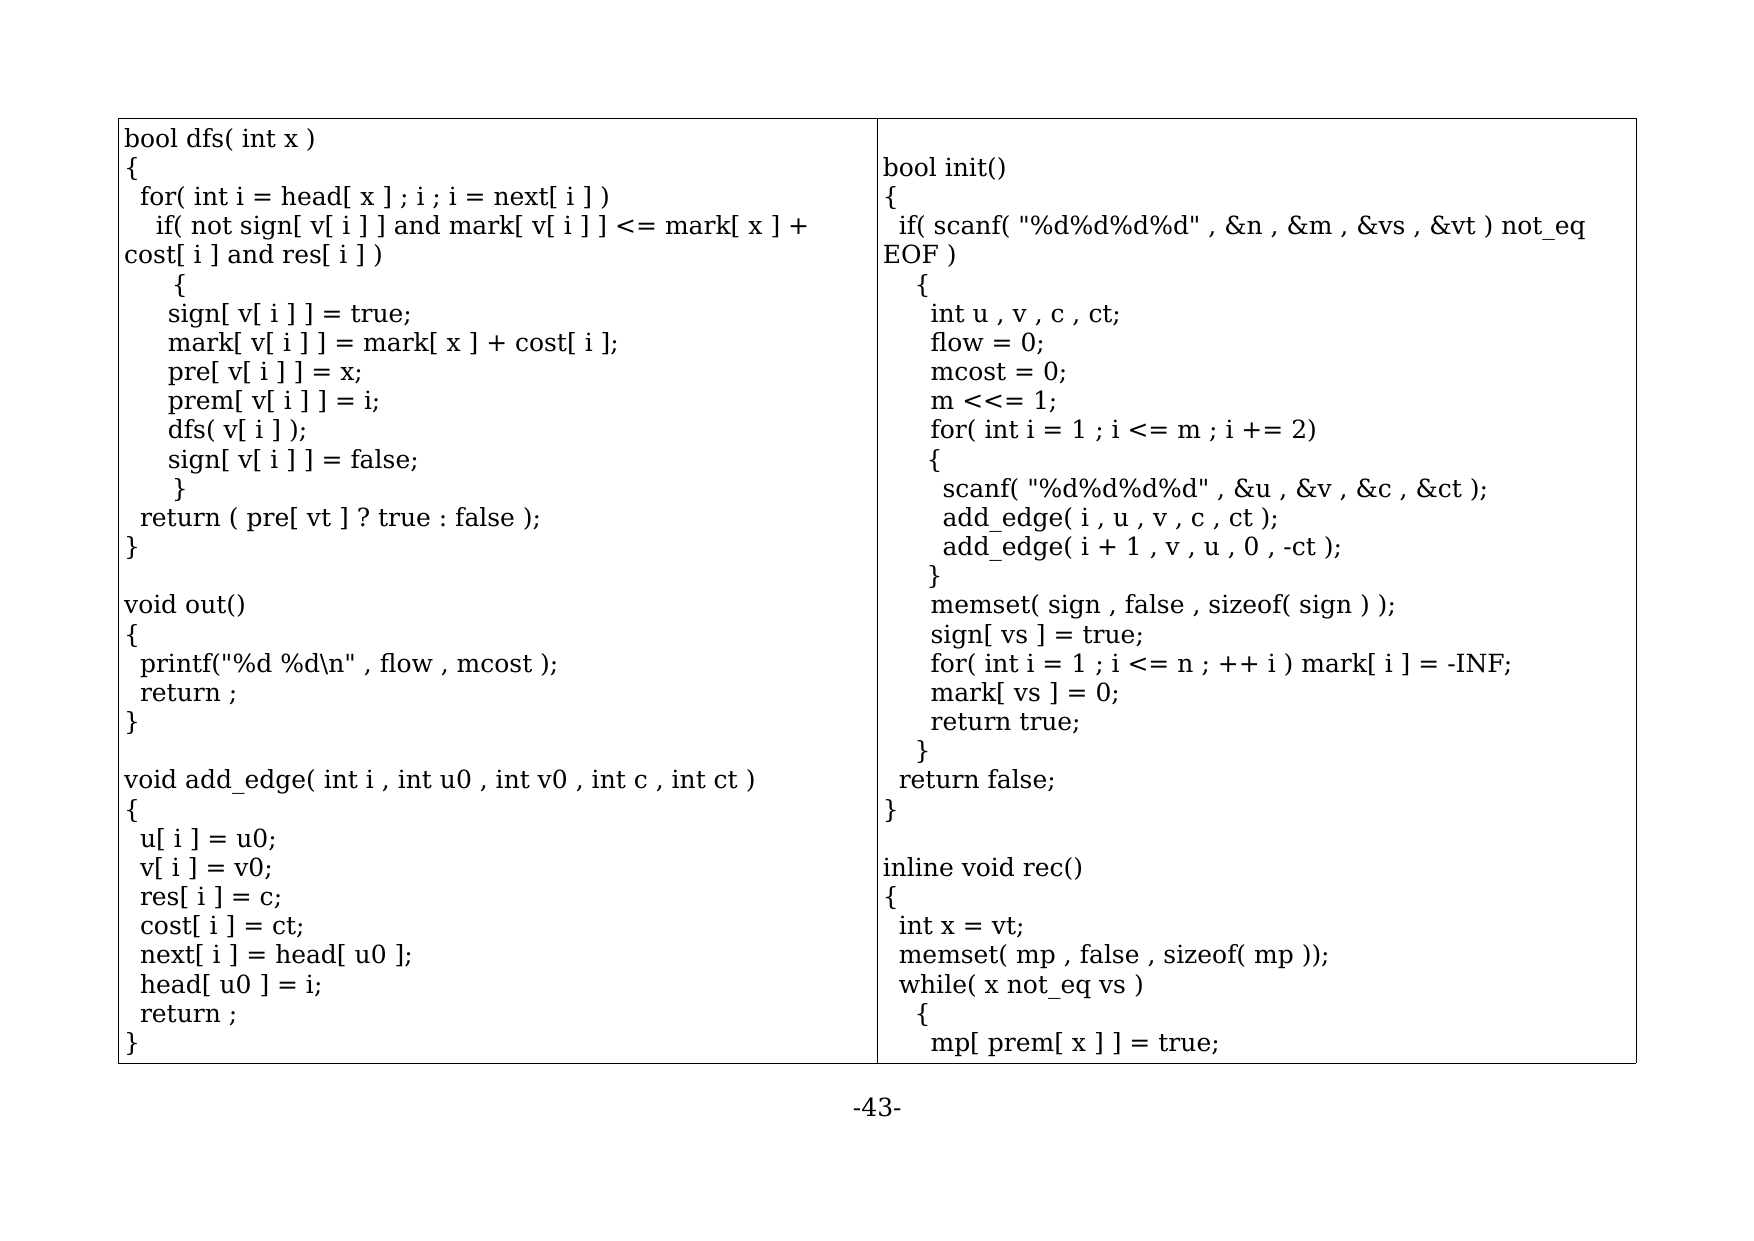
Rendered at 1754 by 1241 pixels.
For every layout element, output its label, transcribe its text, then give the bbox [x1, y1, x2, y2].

table_header bool init() { if( scanf( "%d%d%d%d" , &n , &m , &vs , &vt ) not_eq EOF ) { int u , v , c , ct; flow = 0; mcost = 0; m <<= 1; for( int i = 1 ; i <= m ; i += 2) { scanf( "%d%d%d%d" , &u , &v , &c , &ct ); add_edge( i , u , v , c , ct ); add_edge( i + 1 , v , u , 0 , -ct ); } memset( sign , false , sizeof( sign ) ); sign[ vs ] = true; for( int i = 1 ; i <= n ; ++ i ) mark[ i ] = -INF; mark[ vs ] = 0; return true; } return false; } inline void rec() { int x = vt; memset( mp , false , sizeof( mp )); while( x not_eq vs ) { mp[ prem[ x ] ] = true; [878, 119, 1636, 1063]
table_header bool dfs( int x ) { for( int i = head[ x ] ; i ; i = next[ i ] ) if( not sign[ v[ i ] ] and mark[ v[ i ] ] <= mark[ x ] + cost[ i ] and res[ i ] ) { sign[ v[ i ] ] = true; mark[ v[ i ] ] = mark[ x ] + cost[ i ]; pre[ v[ i ] ] = x; prem[ v[ i ] ] = i; dfs( v[ i ] ); sign[ v[ i ] ] = false; } return ( pre[ vt ] ? true : false ); } void out() { printf("%d %d\n" , flow , mcost ); return ; } void add_edge( int i , int u0 , int v0 , int c , int ct ) { u[ i ] = u0; v[ i ] = v0; res[ i ] = c; cost[ i ] = ct; next[ i ] = head[ u0 ]; head[ u0 ] = i; return ; } [119, 119, 877, 1063]
